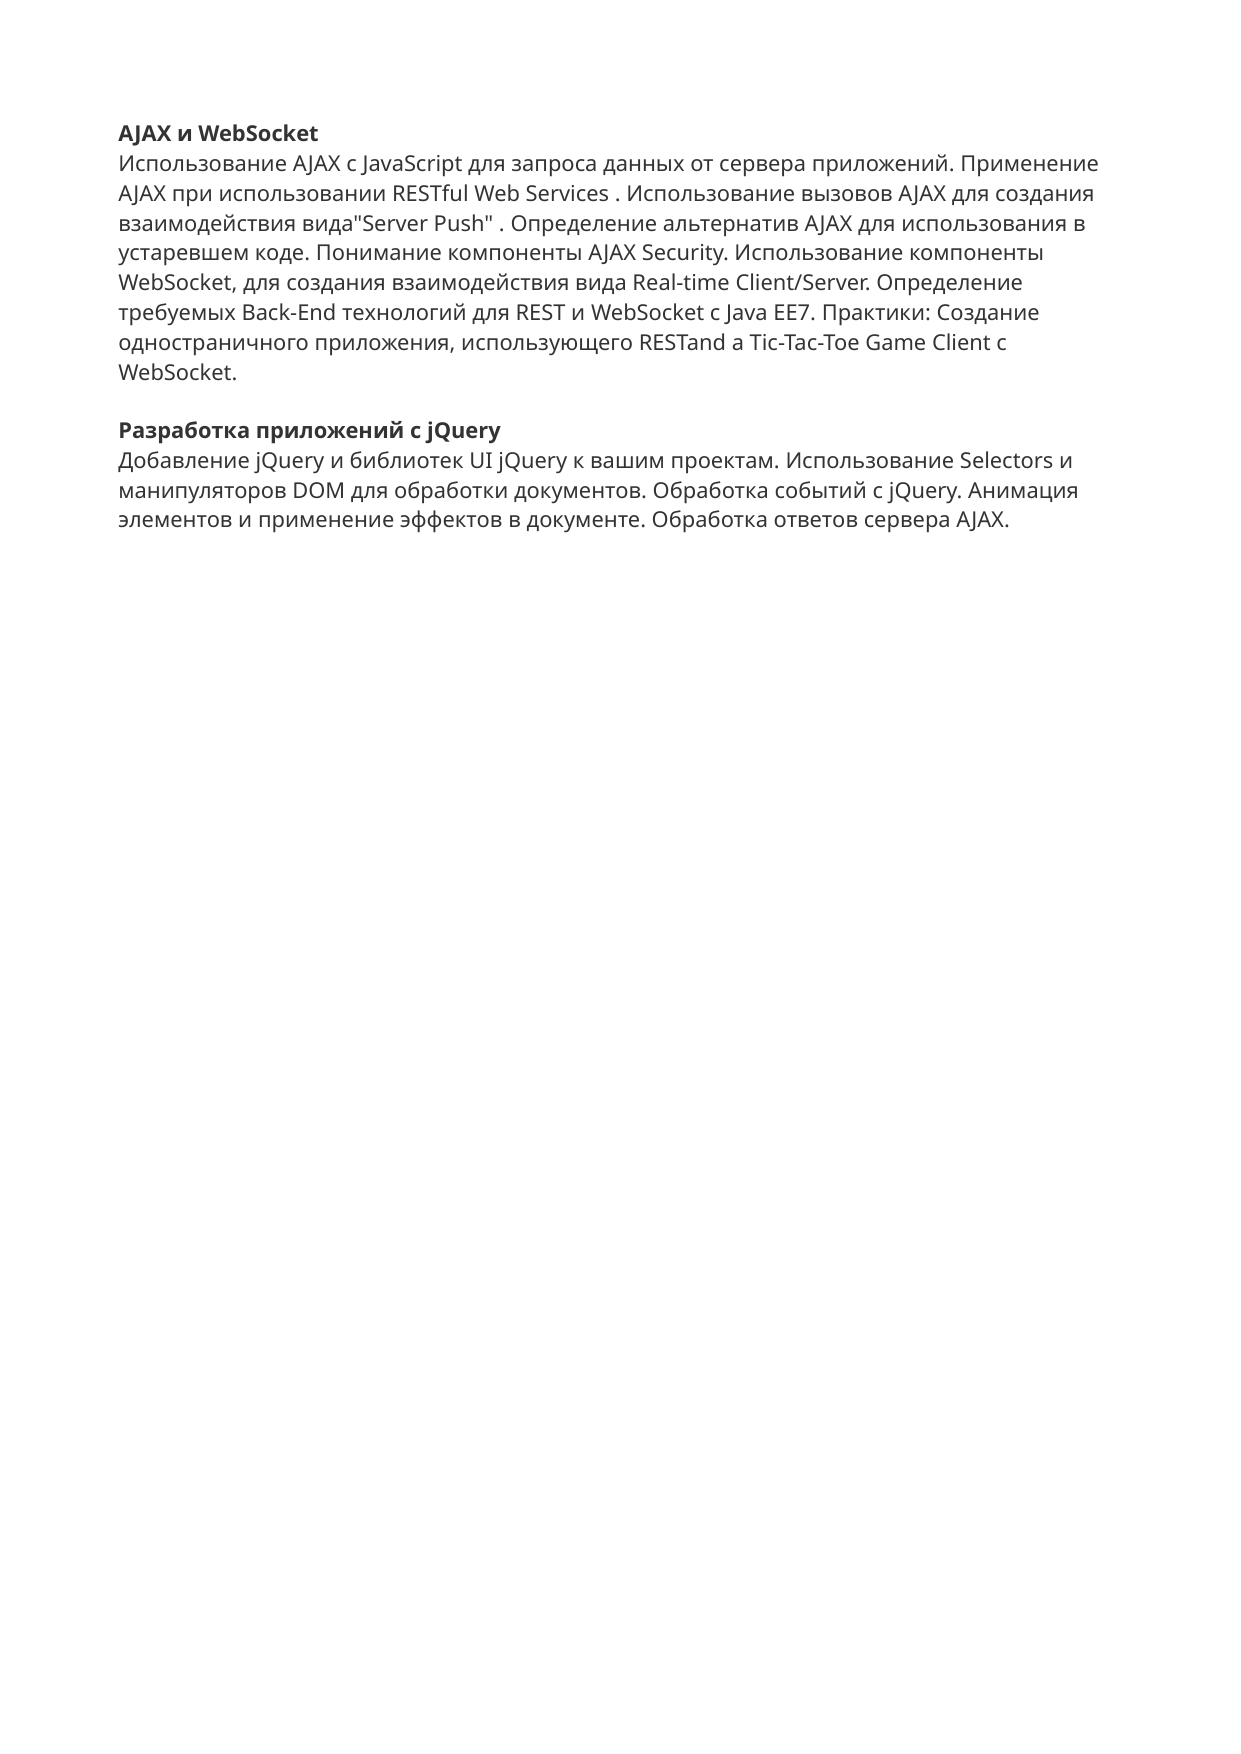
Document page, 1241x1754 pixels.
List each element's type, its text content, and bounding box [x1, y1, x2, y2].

text AJAX и WebSocket Использование AJAX с JavaScript для запроса данных от сервера приложений. Применение AJAX при использовании RESTful Web Services . Использование вызовов AJAX для создания взаимодействия вида"Server Push" . Определение альтернатив AJAX для использования в устаревшем коде. Понимание компоненты AJAX Security. Использование компоненты WebSocket, для создания взаимодействия вида Real-time Client/Server. Определение требуемых Back-End технологий для REST и WebSocket с Java EE7. Практики: Создание одностраничного приложения, использующего RESTand a Tic-Tac-Toe Game Client с WebSocket. Разработка приложений с jQuery Добавление jQuery и библиотек UI jQuery к вашим проектам. Использование Selectors и манипуляторов DOM для обработки документов. Обработка событий с jQuery. Анимация элементов и применение эффектов в документе. Обработка ответов сервера AJAX. [118, 118, 1122, 534]
